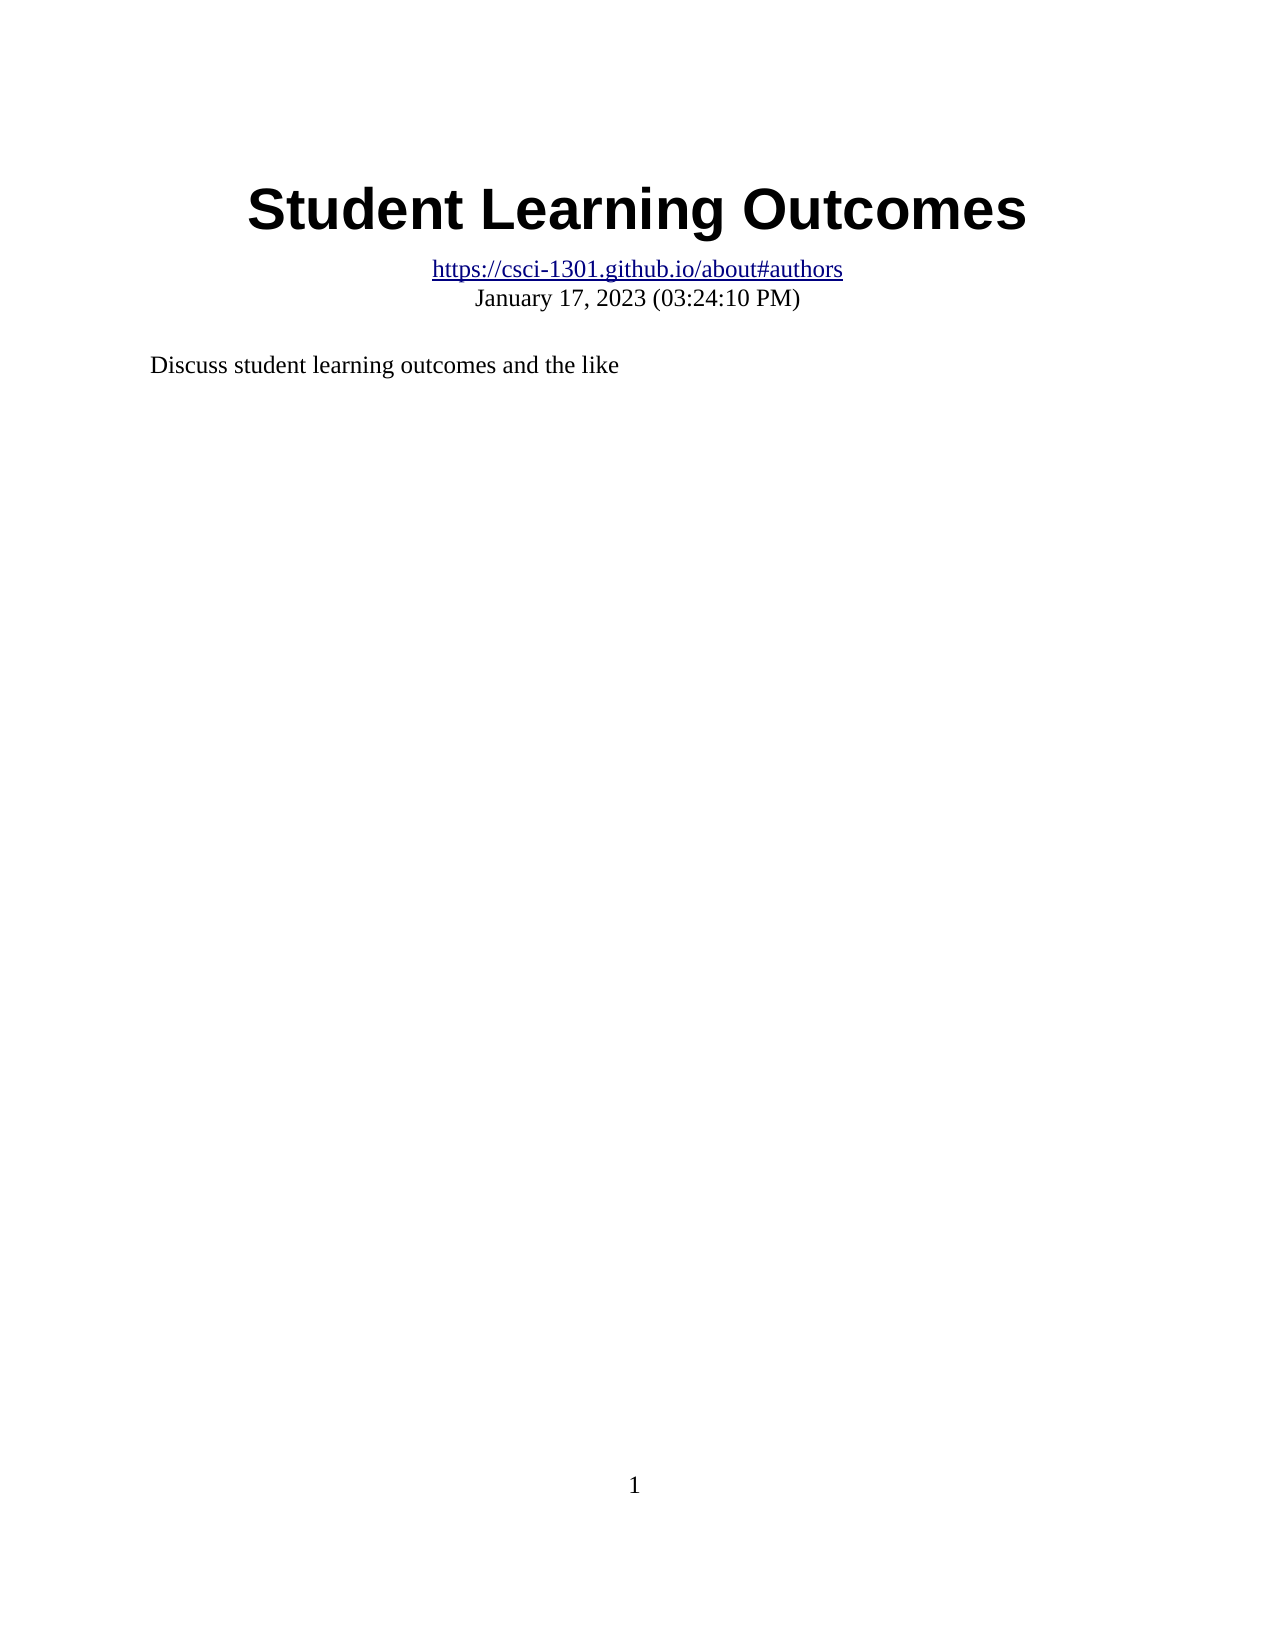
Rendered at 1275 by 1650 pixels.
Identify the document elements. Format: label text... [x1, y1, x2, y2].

title Student Learning Outcomes [150, 175, 1125, 242]
text https://csci-1301.github.io/about#authors [150, 254, 1125, 283]
text January 17, 2023 (03:24:10 PM) [150, 283, 1125, 312]
text Discuss student learning outcomes and the like [150, 350, 1125, 378]
